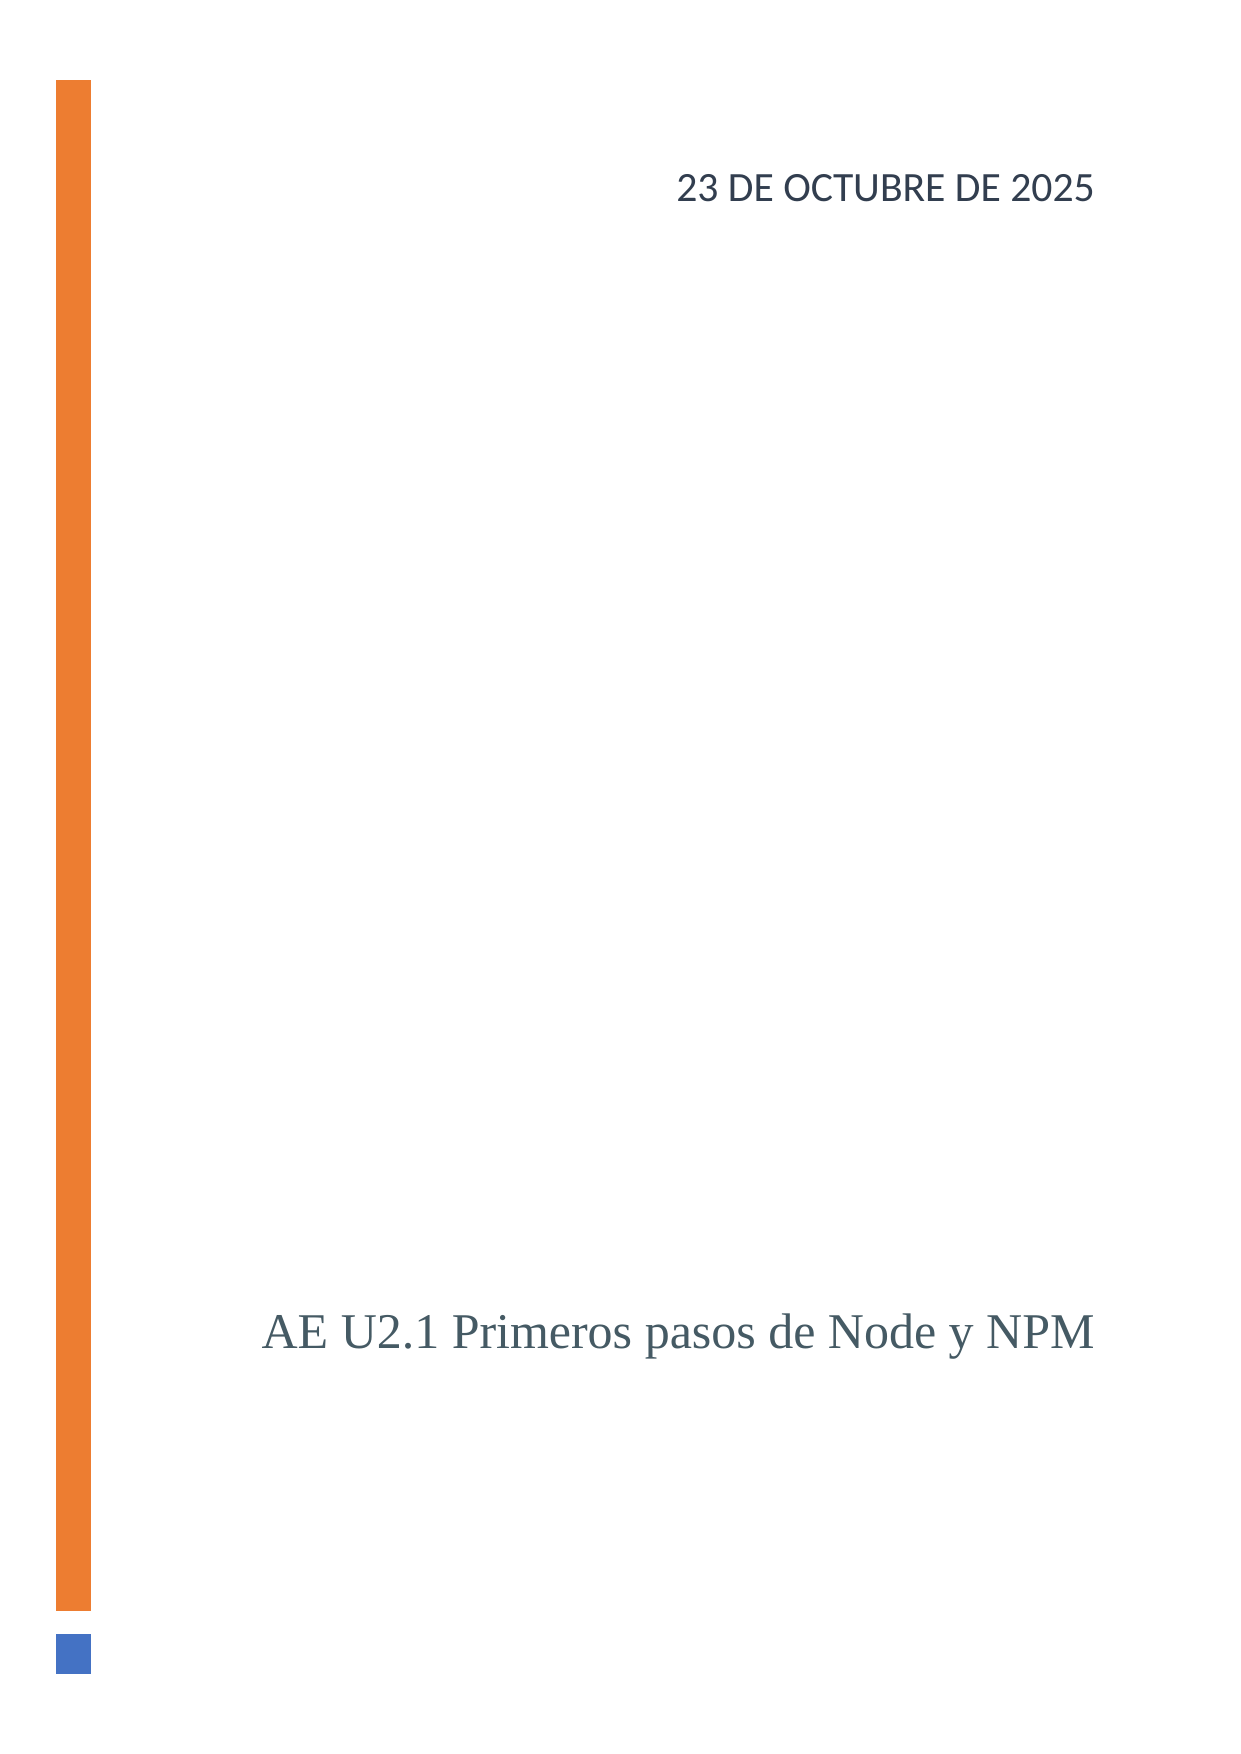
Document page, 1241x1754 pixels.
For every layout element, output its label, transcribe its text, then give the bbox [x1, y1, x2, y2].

text AE U2.1 Primeros pasos de Node y NPM [186, 1302, 1095, 1388]
text 23 de octubre de 2025 [186, 161, 1095, 211]
